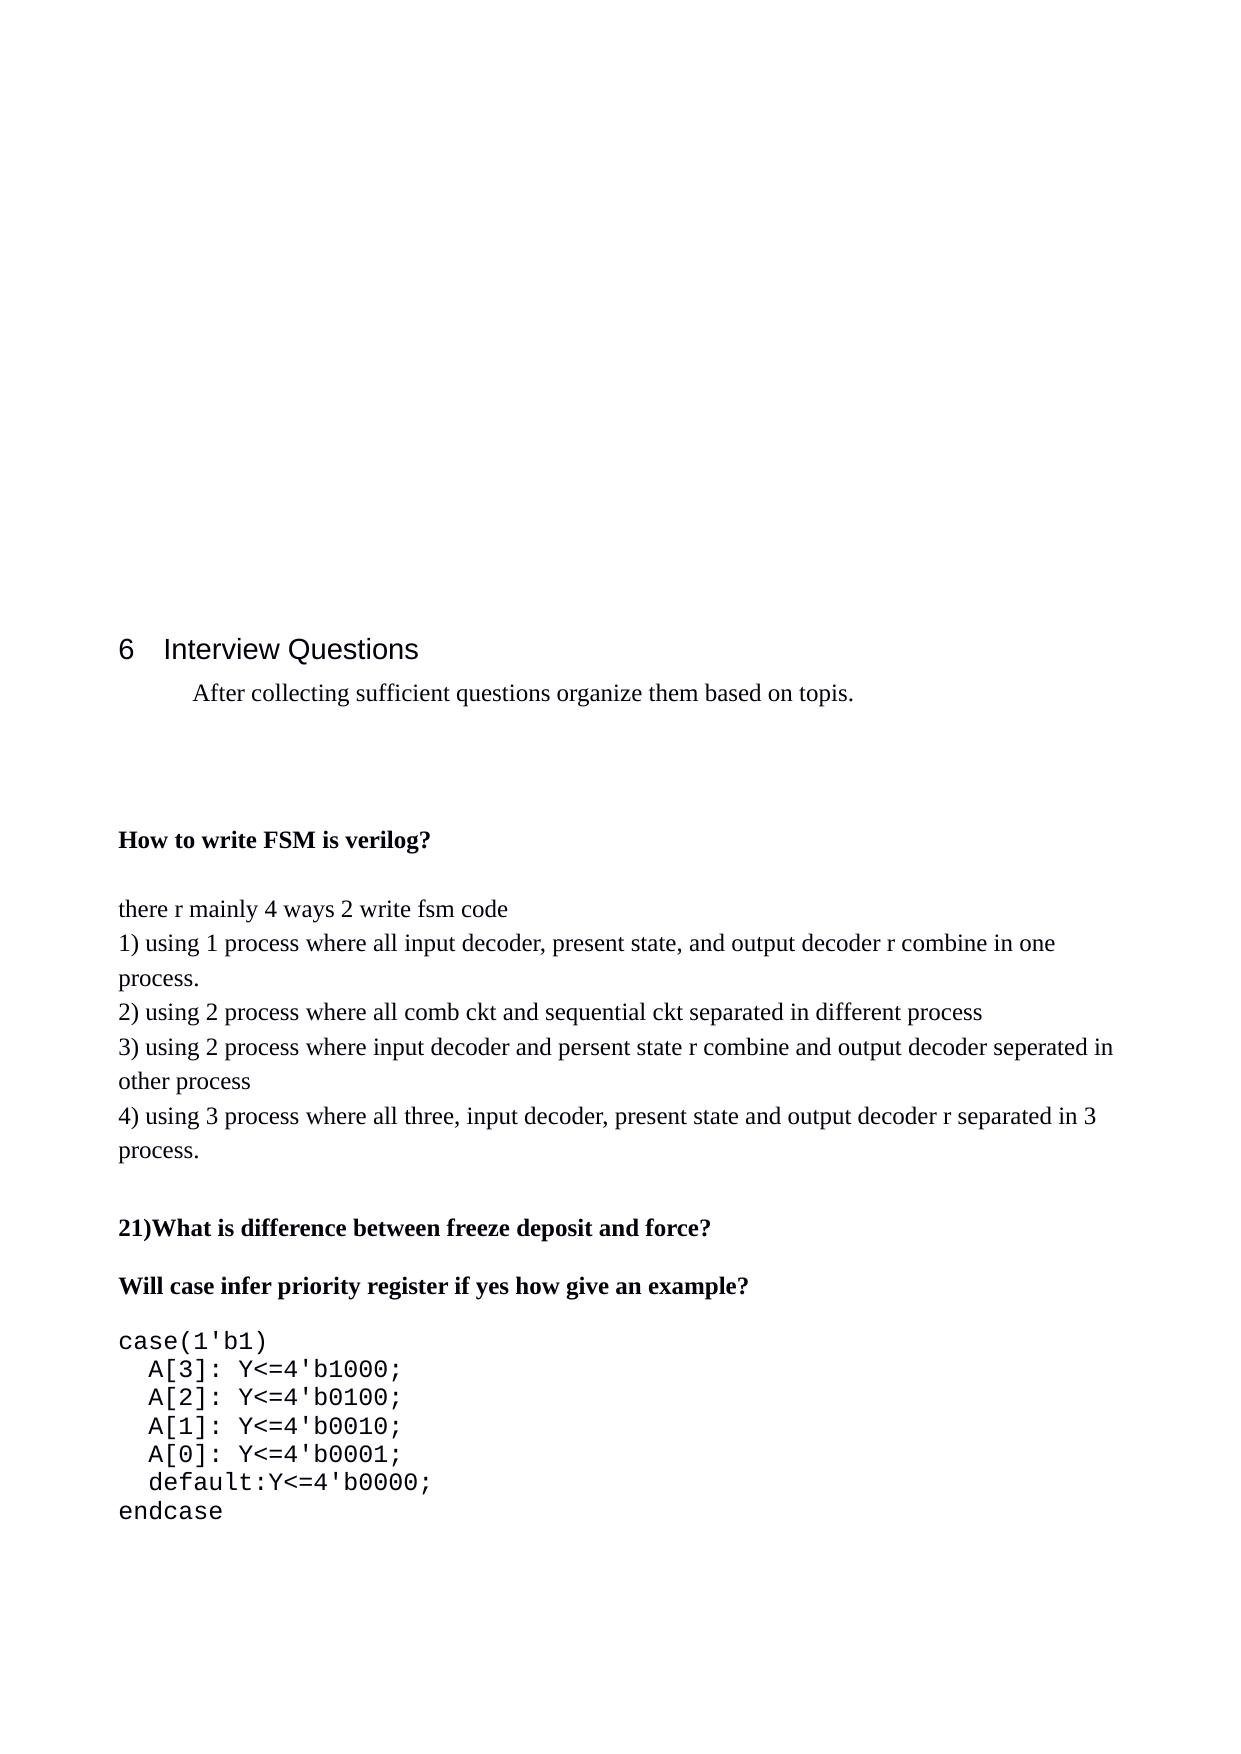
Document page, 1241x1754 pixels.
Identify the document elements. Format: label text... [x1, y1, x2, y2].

text endcase [118, 1498, 1122, 1527]
text After collecting sufficient questions organize them based on topis. [118, 678, 1122, 707]
subtitle 21)What is difference between freeze deposit and force? [118, 1213, 1122, 1242]
text How to write FSM is verilog? there r mainly 4 ways 2 write fsm code 1) using 1 process where all input decoder, present state, and output decoder r combine in one process. 2) using 2 process where all comb ckt and sequential ckt separated in different process 3) using 2 process where input decoder and persent state r combine and output decoder seperated in other process 4) using 3 process where all three, input decoder, present state and output decoder r separated in 3 process. [118, 825, 1122, 1164]
subtitle Interview Questions [118, 632, 1122, 665]
subtitle Will case infer priority register if yes how give an example? [118, 1271, 1122, 1299]
text default:Y<=4'b0000; [118, 1470, 1122, 1498]
text A[0]: Y<=4'b0001; [118, 1442, 1122, 1470]
text case(1'b1) [118, 1328, 1122, 1357]
text A[3]: Y<=4'b1000; [118, 1357, 1122, 1385]
text A[1]: Y<=4'b0010; [118, 1413, 1122, 1442]
text A[2]: Y<=4'b0100; [118, 1385, 1122, 1413]
